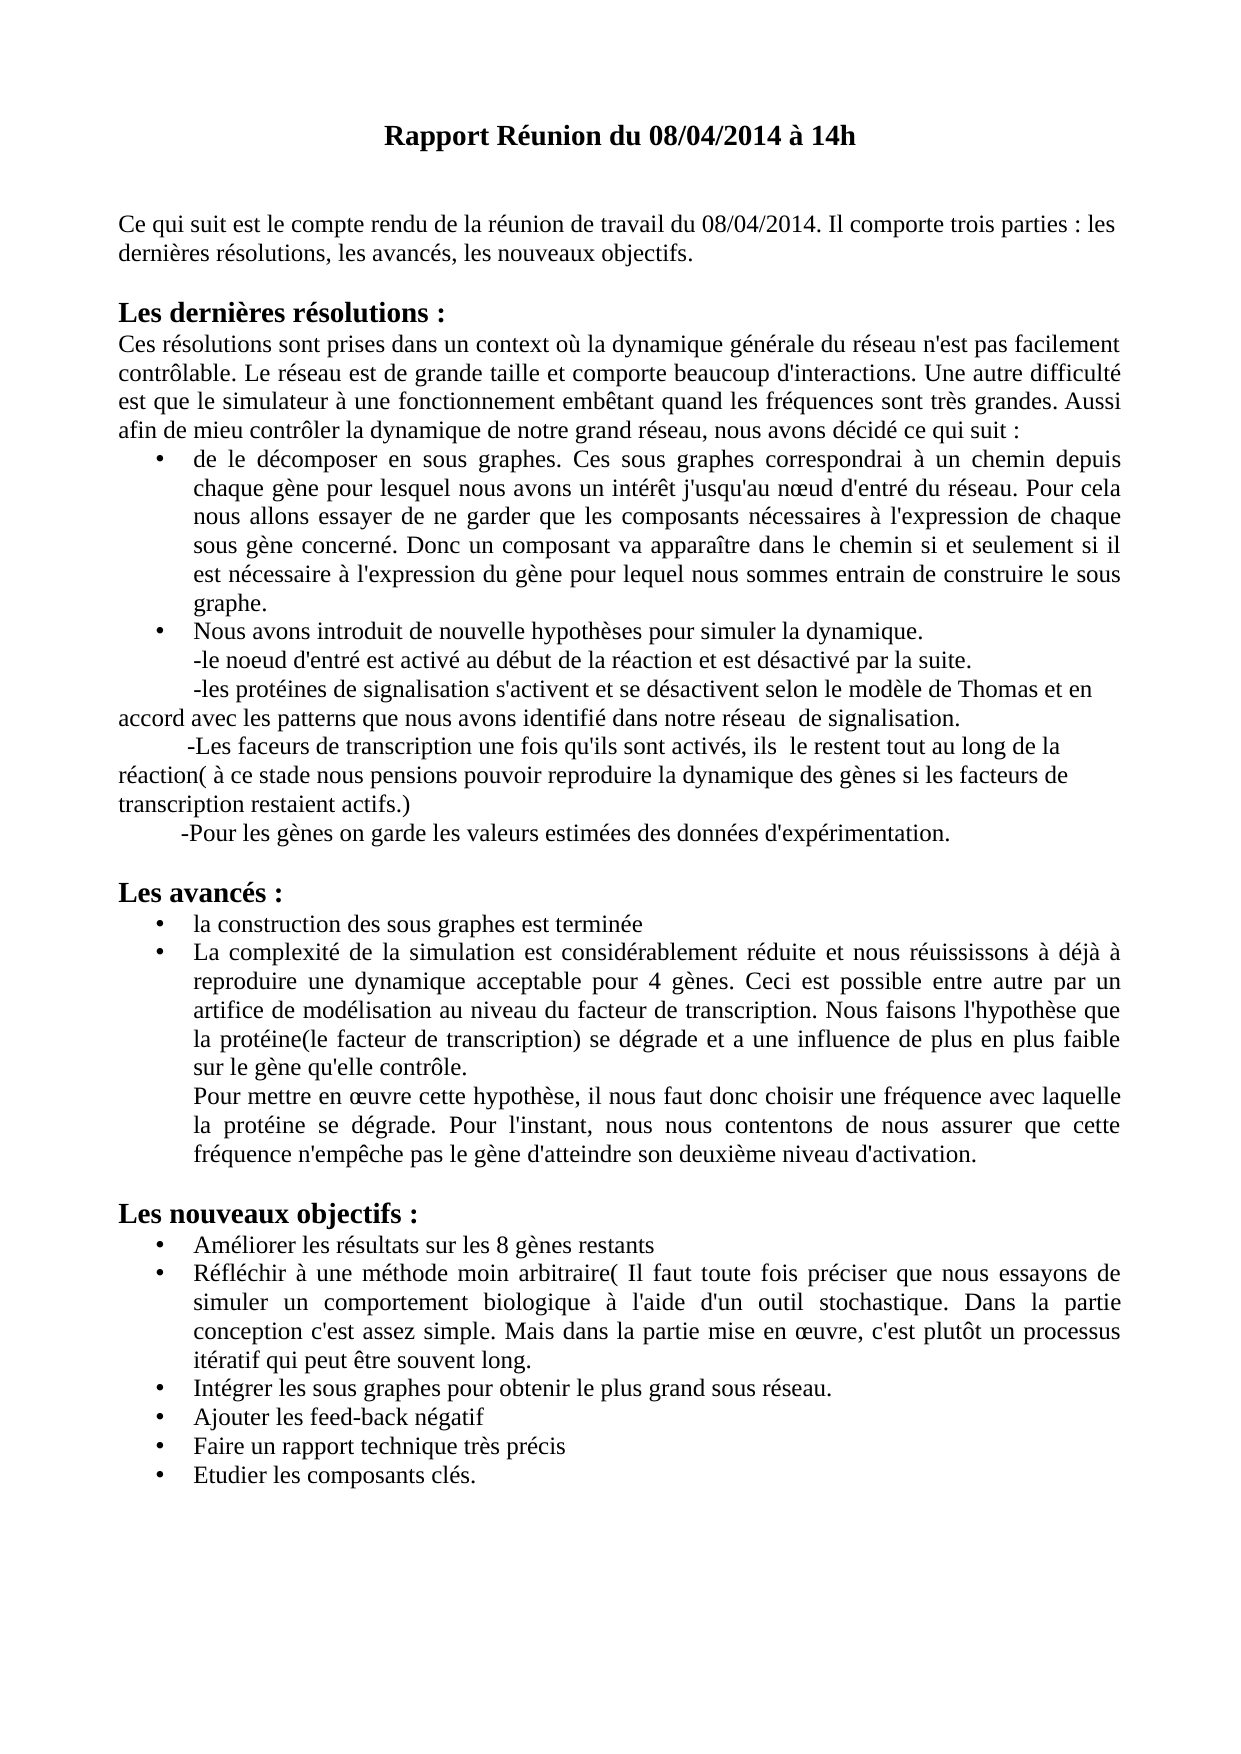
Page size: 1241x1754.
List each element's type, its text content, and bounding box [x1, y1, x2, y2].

text Les nouveaux objectifs : [118, 1196, 1122, 1230]
text Les dernières résolutions : [118, 295, 1122, 329]
text -Pour les gènes on garde les valeurs estimées des données d'expérimentation. [118, 818, 1122, 846]
list Améliorer les résultats sur les 8 gènes restants [156, 1230, 1122, 1258]
list Nous avons introduit de nouvelle hypothèses pour simuler la dynamique. [156, 616, 1122, 645]
list de le décomposer en sous graphes. Ces sous graphes correspondrai à un chemin depuis chaque gène pour lesquel nous avons un intérêt j'usqu'au nœud d'entré du réseau. Pour cela nous allons essayer de ne garder que les composants nécessaires à l'expression de chaque sous gène concerné. Donc un composant va apparaître dans le chemin si et seulement si il est nécessaire à l'expression du gène pour lequel nous sommes entrain de construire le sous graphe. [156, 444, 1122, 616]
text Rapport Réunion du 08/04/2014 à 14h [118, 118, 1122, 152]
text -le noeud d'entré est activé au début de la réaction et est désactivé par la suite. [118, 645, 1122, 674]
list Etudier les composants clés. [156, 1460, 1122, 1488]
text Ce qui suit est le compte rendu de la réunion de travail du 08/04/2014. Il comporte trois parties : les dernières résolutions, les avancés, les nouveaux objectifs. [118, 209, 1122, 267]
list Ajouter les feed-back négatif [156, 1402, 1122, 1431]
list Intégrer les sous graphes pour obtenir le plus grand sous réseau. [156, 1373, 1122, 1402]
list Réfléchir à une méthode moin arbitraire( Il faut toute fois préciser que nous essayons de simuler un comportement biologique à l'aide d'un outil stochastique. Dans la partie conception c'est assez simple. Mais dans la partie mise en œuvre, c'est plutôt un processus itératif qui peut être souvent long. [156, 1258, 1122, 1373]
text Les avancés : [118, 875, 1122, 909]
text Ces résolutions sont prises dans un context où la dynamique générale du réseau n'est pas facilement contrôlable. Le réseau est de grande taille et comporte beaucoup d'interactions. Une autre difficulté est que le simulateur à une fonctionnement embêtant quand les fréquences sont très grandes. Aussi afin de mieu contrôler la dynamique de notre grand réseau, nous avons décidé ce qui suit : [118, 329, 1122, 444]
list Faire un rapport technique très précis [156, 1431, 1122, 1460]
text -les protéines de signalisation s'activent et se désactivent selon le modèle de Thomas et en accord avec les patterns que nous avons identifié dans notre réseau de signalisation. [118, 674, 1122, 731]
list Pour mettre en œuvre cette hypothèse, il nous faut donc choisir une fréquence avec laquelle la protéine se dégrade. Pour l'instant, nous nous contentons de nous assurer que cette fréquence n'empêche pas le gène d'atteindre son deuxième niveau d'activation. [156, 1081, 1122, 1167]
text -Les faceurs de transcription une fois qu'ils sont activés, ils le restent tout au long de la réaction( à ce stade nous pensions pouvoir reproduire la dynamique des gènes si les facteurs de transcription restaient actifs.) [118, 731, 1122, 818]
list la construction des sous graphes est terminée [156, 909, 1122, 937]
list La complexité de la simulation est considérablement réduite et nous réuississons à déjà à reproduire une dynamique acceptable pour 4 gènes. Ceci est possible entre autre par un artifice de modélisation au niveau du facteur de transcription. Nous faisons l'hypothèse que la protéine(le facteur de transcription) se dégrade et a une influence de plus en plus faible sur le gène qu'elle contrôle. [156, 937, 1122, 1081]
